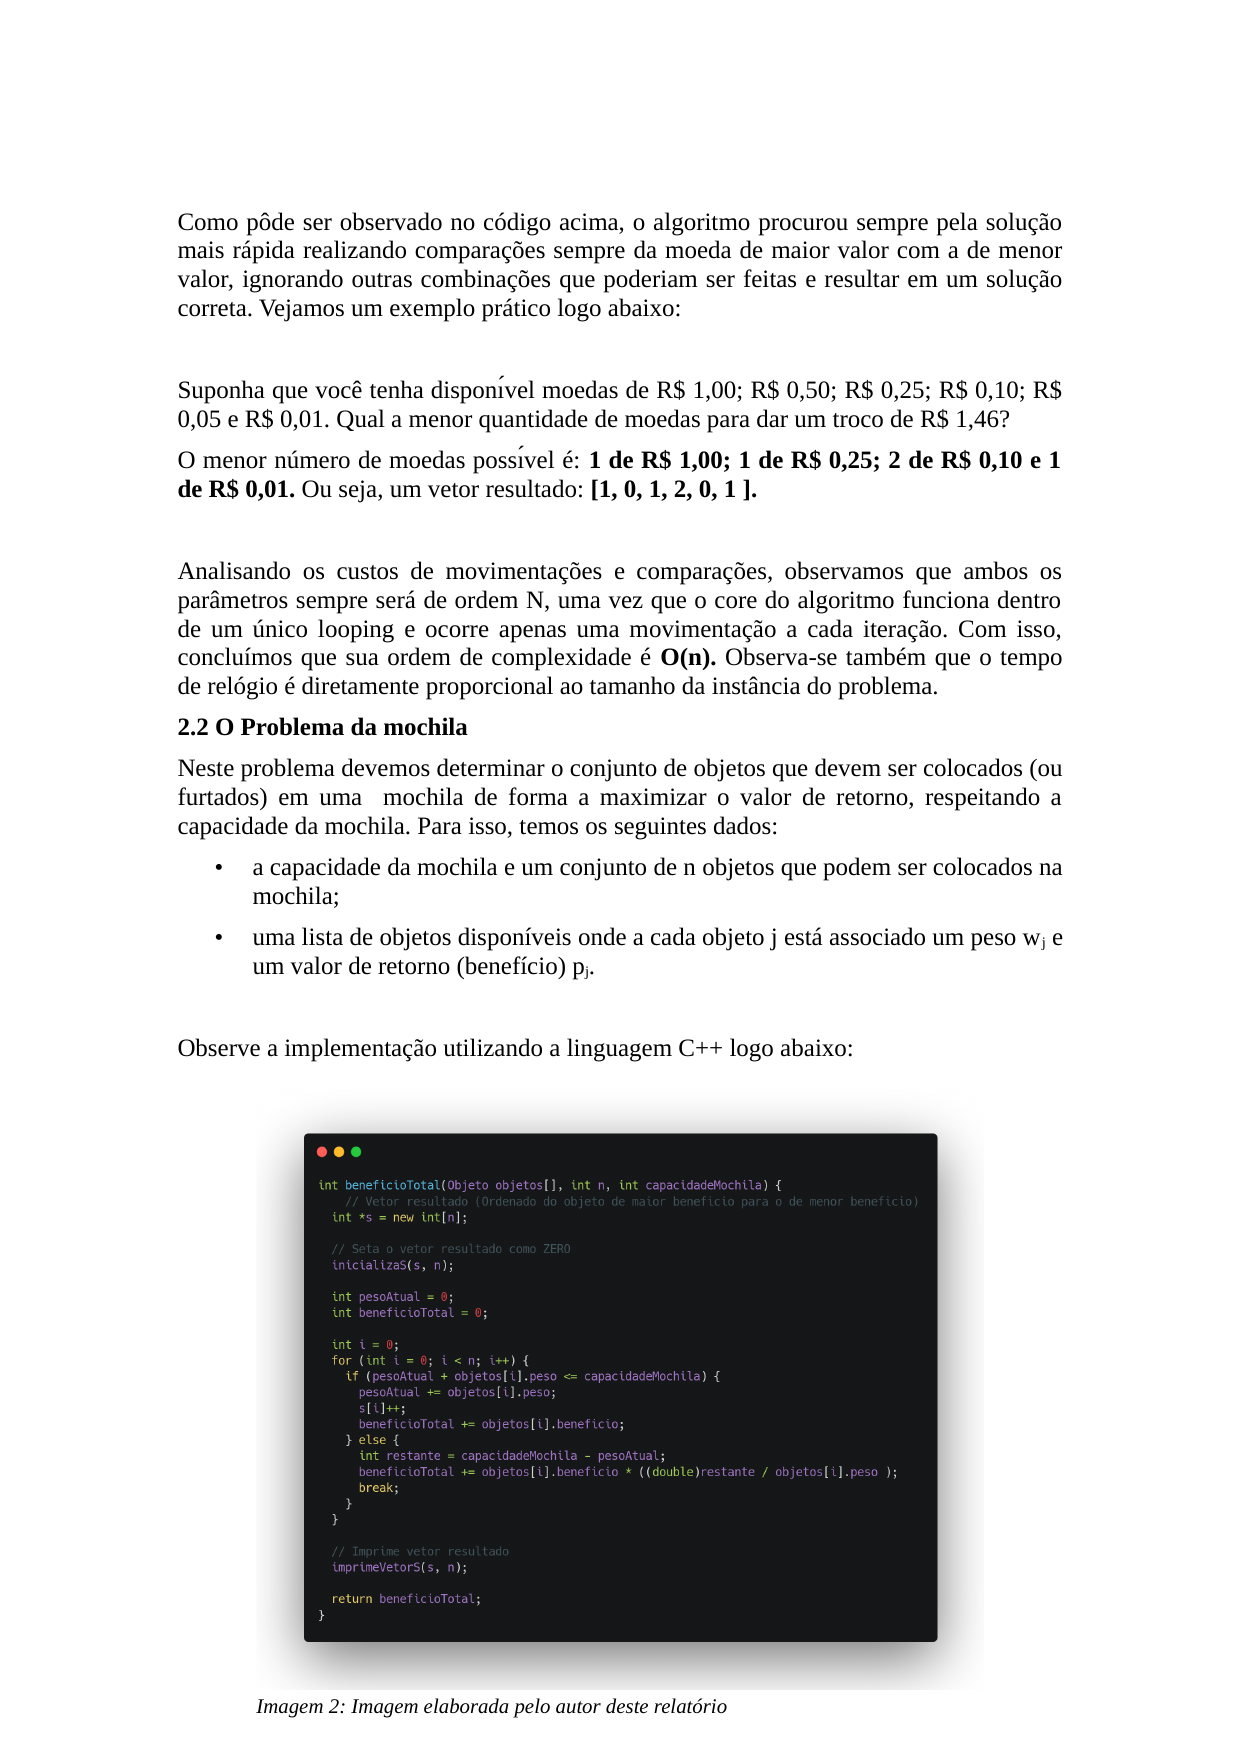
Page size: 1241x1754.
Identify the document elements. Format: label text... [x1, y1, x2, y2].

text Como pôde ser observado no código acima, o algoritmo procurou sempre pela solução mais rápida realizando comparações sempre da moeda de maior valor com a de menor valor, ignorando outras combinações que poderiam ser feitas e resultar em um solução correta. Vejamos um exemplo prático logo abaixo: [177, 207, 1063, 322]
list a capacidade da mochila e um conjunto de n objetos que podem ser colocados na mochila; [215, 852, 1063, 909]
text O menor número de moedas possı́vel é: 1 de R$ 1,00; 1 de R$ 0,25; 2 de R$ 0,10 e 1 de R$ 0,01. Ou seja, um vetor resultado: [1, 0, 1, 2, 0, 1 ]. [177, 445, 1063, 503]
text Imagem 2: Imagem elaborada pelo autor deste relatório [256, 1690, 984, 1718]
text Suponha que você tenha disponı́vel moedas de R$ 1,00; R$ 0,50; R$ 0,25; R$ 0,10; R$ 0,05 e R$ 0,01. Qual a menor quantidade de moedas para dar um troco de R$ 1,46? [177, 375, 1063, 433]
text Analisando os custos de movimentações e comparações, observamos que ambos os parâmetros sempre será de ordem N, uma vez que o core do algoritmo funciona dentro de um único looping e ocorre apenas uma movimentação a cada iteração. Com isso, concluímos que sua ordem de complexidade é O(n). Observa-se também que o tempo de relógio é diretamente proporcional ao tamanho da instância do problema. [177, 556, 1063, 700]
text Observe a implementação utilizando a linguagem C++ logo abaixo: [177, 1033, 1063, 1062]
text Neste problema devemos determinar o conjunto de objetos que devem ser colocados (ou furtados) em uma mochila de forma a maximizar o valor de retorno, respeitando a capacidade da mochila. Para isso, temos os seguintes dados: [177, 753, 1063, 840]
picture [256, 1086, 984, 1690]
list uma lista de objetos disponíveis onde a cada objeto j está associado um peso wj e um valor de retorno (benefício) pj. [215, 922, 1063, 979]
text 2.2 O Problema da mochila [177, 712, 1063, 741]
